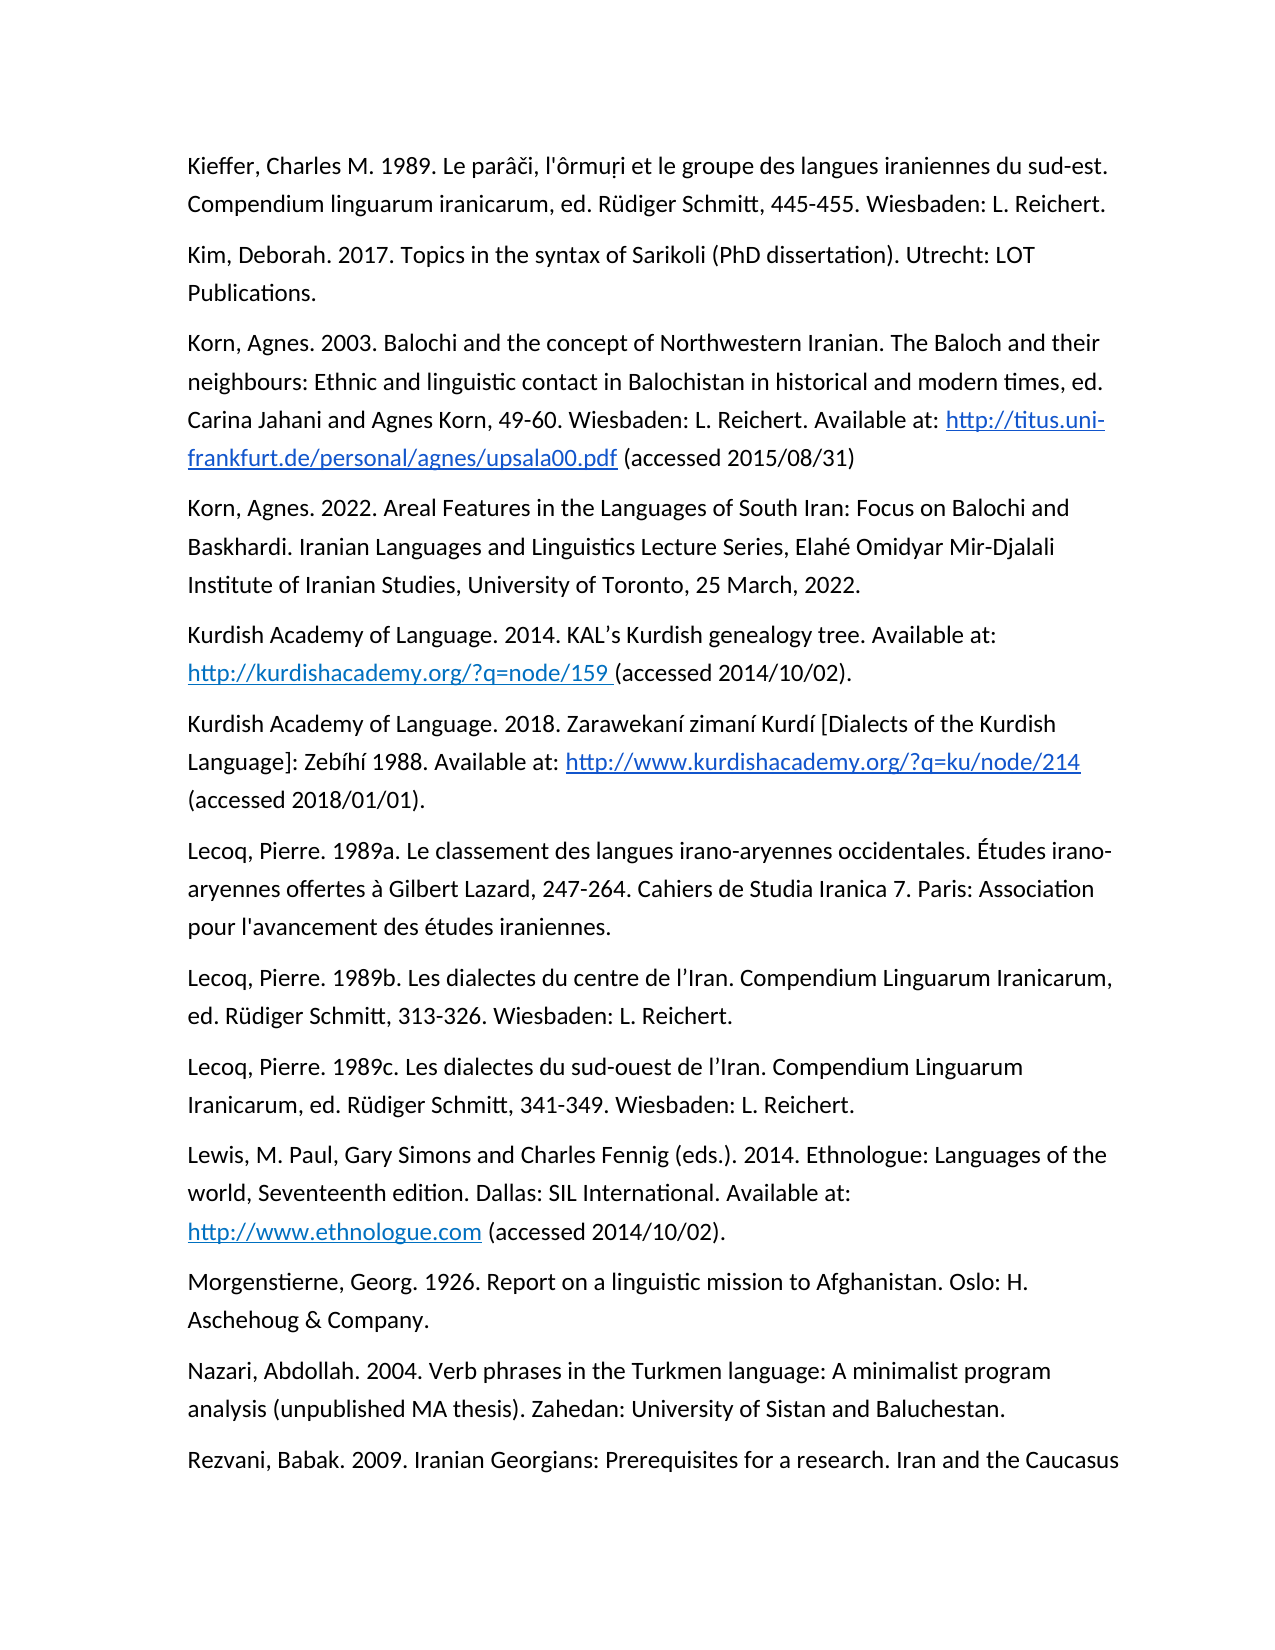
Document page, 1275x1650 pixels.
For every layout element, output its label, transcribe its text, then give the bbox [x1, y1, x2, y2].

text Nazari, Abdollah. 2004. Verb phrases in the Turkmen language: A minimalist program analysis (unpublished MA thesis). Zahedan: University of Sistan and Baluchestan. [187, 1355, 1125, 1424]
text Lewis, M. Paul, Gary Simons and Charles Fennig (eds.). 2014. Ethnologue: Languages of the world, Seventeenth edition. Dallas: SIL International. Available at: http://www.ethnologue.com (accessed 2014/10/02). [187, 1139, 1125, 1246]
text Lecoq, Pierre. 1989c. Les dialectes du sud-ouest de l’Iran. Compendium Linguarum Iranicarum, ed. Rüdiger Schmitt, 341-349. Wiesbaden: L. Reichert. [187, 1051, 1125, 1119]
text Korn, Agnes. 2003. Balochi and the concept of Northwestern Iranian. The Baloch and their neighbours: Ethnic and linguistic contact in Balochistan in historical and modern times, ed. Carina Jahani and Agnes Korn, 49-60. Wiesbaden: L. Reichert. Available at: http://titus.uni-frankfurt.de/personal/agnes/upsala00.pdf (accessed 2015/08/31) [187, 327, 1125, 472]
text Kim, Deborah. 2017. Topics in the syntax of Sarikoli (PhD dissertation). Utrecht: LOT Publications. [187, 239, 1125, 307]
text Lecoq, Pierre. 1989a. Le classement des langues irano-aryennes occidentales. Études irano-aryennes offertes à Gilbert Lazard, 247-264. Cahiers de Studia Iranica 7. Paris: Association pour l'avancement des études iraniennes. [187, 835, 1125, 942]
text Korn, Agnes. 2022. Areal Features in the Languages of South Iran: Focus on Balochi and Baskhardi. Iranian Languages and Linguistics Lecture Series, Elahé Omidyar Mir-Djalali Institute of Iranian Studies, University of Toronto, 25 March, 2022. [187, 492, 1125, 599]
text Kurdish Academy of Language. 2018. Zarawekaní zimaní Kurdí [Dialects of the Kurdish Language]: Zebíhí 1988. Available at: http://www.kurdishacademy.org/?q=ku/node/214 (accessed 2018/01/01). [187, 708, 1125, 815]
text Kurdish Academy of Language. 2014. KAL’s Kurdish genealogy tree. Available at: http://kurdishacademy.org/?q=node/159 (accessed 2014/10/02). [187, 619, 1125, 688]
text Rezvani, Babak. 2009. Iranian Georgians: Prerequisites for a research. Iran and the Caucasus [187, 1444, 1125, 1474]
text Kieffer, Charles M. 1989. Le parâči, l'ôrmuṛi et le groupe des langues iraniennes du sud-est. Compendium linguarum iranicarum, ed. Rüdiger Schmitt, 445-455. Wiesbaden: L. Reichert. [187, 150, 1125, 219]
text Morgenstierne, Georg. 1926. Report on a linguistic mission to Afghanistan. Oslo: H. Aschehoug & Company. [187, 1266, 1125, 1335]
text Lecoq, Pierre. 1989b. Les dialectes du centre de l’Iran. Compendium Linguarum Iranicarum, ed. Rüdiger Schmitt, 313-326. Wiesbaden: L. Reichert. [187, 962, 1125, 1031]
